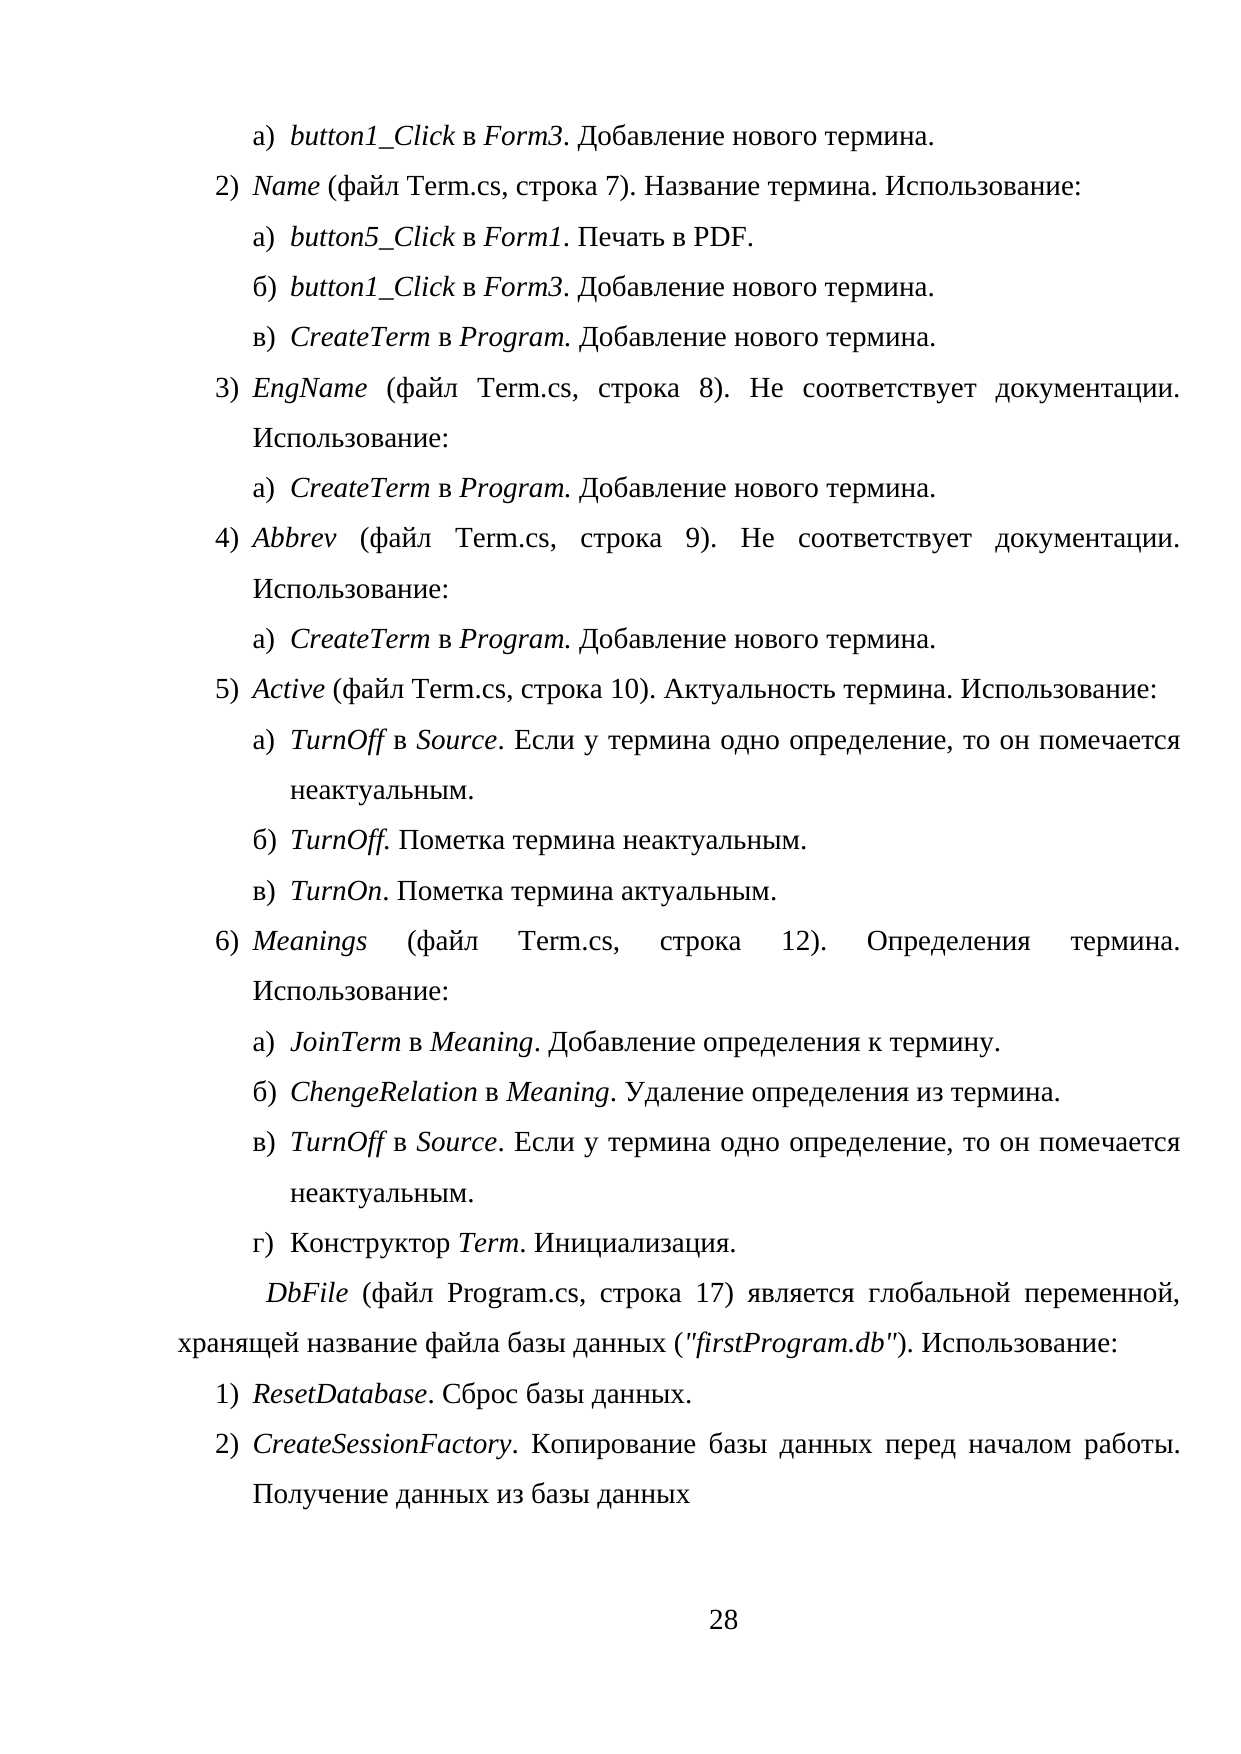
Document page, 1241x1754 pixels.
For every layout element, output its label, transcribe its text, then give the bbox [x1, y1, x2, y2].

list button1_Click в Form3. Добавление нового термина. [252, 269, 1181, 303]
list Meanings (файл Term.cs, строка 12). Определения термина. Использование: [215, 923, 1181, 1007]
list Конструктор Term. Инициализация. [252, 1225, 1181, 1258]
list CreateTerm в Program. Добавление нового термина. [252, 470, 1181, 504]
list EngName (файл Term.cs, строка 8). Не соответствует документации. Использование: [215, 370, 1181, 453]
list button1_Click в Form3. Добавление нового термина. [252, 118, 1181, 152]
list ResetDatabase. Сброс базы данных. [215, 1376, 1181, 1409]
text DbFile (файл Program.cs, строка 17) является глобальной переменной, хранящей название файла базы данных ("firstProgram.db"). Использование: [177, 1275, 1181, 1359]
list TurnOn. Пометка термина актуальным. [252, 873, 1181, 906]
list Abbrev (файл Term.cs, строка 9). Не соответствует документации. Использование: [215, 521, 1181, 604]
list JoinTerm в Meaning. Добавление определения к термину. [252, 1024, 1181, 1057]
list TurnOff. Пометка термина неактуальным. [252, 822, 1181, 856]
list TurnOff в Source. Если у термина одно определение, то он помечается неактуальным. [252, 1124, 1181, 1208]
list CreateTerm в Program. Добавление нового термина. [252, 319, 1181, 353]
list Active (файл Term.cs, строка 10). Актуальность термина. Использование: [215, 672, 1181, 705]
list TurnOff в Source. Если у термина одно определение, то он помечается неактуальным. [252, 722, 1181, 806]
list CreateTerm в Program. Добавление нового термина. [252, 621, 1181, 655]
list CreateSessionFactory. Копирование базы данных перед началом работы. Получение данных из базы данных [215, 1426, 1181, 1510]
list ChengeRelation в Meaning. Удаление определения из термина. [252, 1074, 1181, 1108]
list Name (файл Term.cs, строка 7). Название термина. Использование: [215, 168, 1181, 202]
list button5_Click в Form1. Печать в PDF. [252, 219, 1181, 252]
